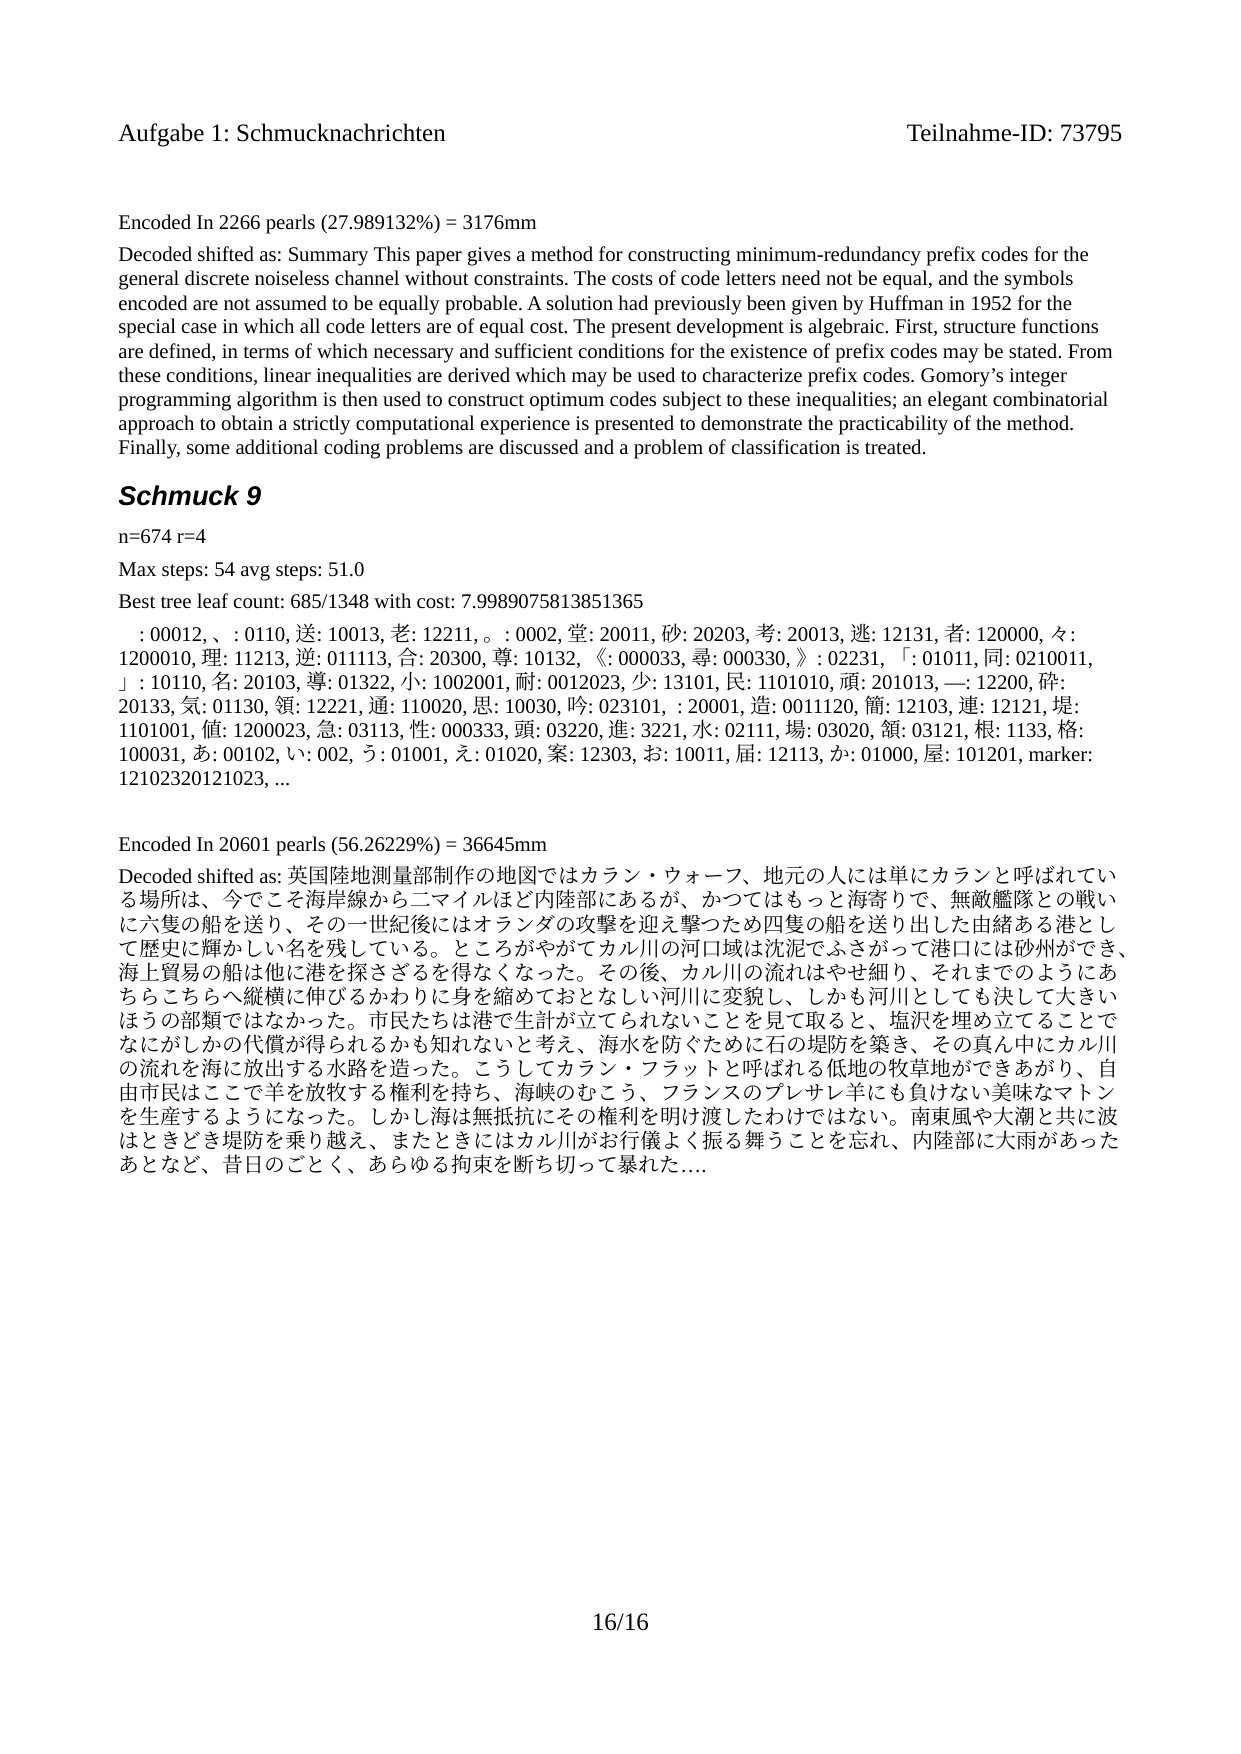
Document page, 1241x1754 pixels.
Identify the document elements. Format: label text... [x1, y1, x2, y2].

text Decoded shifted as: Summary This paper gives a method for constructing minimum-redundancy prefix codes for the general discrete noiseless channel without constraints. The costs of code letters need not be equal, and the symbols encoded are not assumed to be equally probable. A solution had previously been given by Huffman in 1952 for the special case in which all code letters are of equal cost. The present development is algebraic. First, structure functions are defined, in terms of which necessary and sufficient conditions for the existence of prefix codes may be stated. From these conditions, linear inequalities are derived which may be used to characterize prefix codes. Gomory’s integer programming algorithm is then used to construct optimum codes subject to these inequalities; an elegant combinatorial approach to obtain a strictly computational experience is presented to demonstrate the practicability of the method. Finally, some additional coding problems are discussed and a problem of classification is treated. [118, 242, 1122, 459]
text n=674 r=4 [118, 524, 1122, 548]
text Encoded In 20601 pearls (56.26229%) = 36645mm [118, 832, 1122, 856]
subtitle Schmuck 9 [118, 480, 1122, 511]
text Max steps: 54 avg steps: 51.0 [118, 556, 1122, 581]
text Decoded shifted as: 英国陸地測量部制作の地図ではカラン・ウォーフ、地元の人には単にカランと呼ばれている場所は、今でこそ海岸線から二マイルほど内陸部にあるが、かつてはもっと海寄りで、無敵艦隊との戦いに六隻の船を送り、その一世紀後にはオランダの攻撃を迎え撃つため四隻の船を送り出した由緒ある港として歴史に輝かしい名を残している。ところがやがてカル川の河口域は沈泥でふさがって港口には砂州ができ、海上貿易の船は他に港を探さざるを得なくなった。その後、カル川の流れはやせ細り、それまでのようにあちらこちらへ縦横に伸びるかわりに身を縮めておとなしい河川に変貌し、しかも河川としても決して大きいほうの部類ではなかった。市民たちは港で生計が立てられないことを見て取ると、塩沢を埋め立てることでなにがしかの代償が得られるかも知れないと考え、海水を防ぐために石の堤防を築き、その真ん中にカル川の流れを海に放出する水路を造った。こうしてカラン・フラットと呼ばれる低地の牧草地ができあがり、自由市民はここで羊を放牧する権利を持ち、海峡のむこう、フランスのプレサレ羊にも負けない美味なマトンを生産するようになった。しかし海は無抵抗にその権利を明け渡したわけではない。南東風や大潮と共に波はときどき堤防を乗り越え、またときにはカル川がお行儀よく振る舞うことを忘れ、内陸部に大雨があったあとなど、昔日のごとく、あらゆる拘束を断ち切って暴れた…. [118, 864, 1122, 1177]
text : 00012, 、: 0110, 送: 10013, 老: 12211, 。: 0002, 堂: 20011, 砂: 20203, 考: 20013, 逃: 12131, 者: 120000, 々: 1200010, 理: 11213, 逆: 011113, 合: 20300, 尊: 10132, 《: 000033, 尋: 000330, 》: 02231, 「: 01011, 同: 0210011, 」: 10110, 名: 20103, 導: 01322, 小: 1002001, 耐: 0012023, 少: 13101, 民: 1101010, 頑: 201013, ―: 12200, 砕: 20133, 気: 01130, 領: 12221, 通: 110020, 思: 10030, 吟: 023101, : 20001, 造: 0011120, 簡: 12103, 連: 12121, 堤: 1101001, 値: 1200023, 急: 03113, 性: 000333, 頭: 03220, 進: 3221, 水: 02111, 場: 03020, 頷: 03121, 根: 1133, 格: 100031, あ: 00102, い: 002, う: 01001, え: 01020, 案: 12303, お: 10011, 届: 12113, か: 01000, 屋: 101201, marker: 12102320121023, ... [118, 622, 1122, 790]
text Encoded In 2266 pearls (27.989132%) = 3176mm [118, 209, 1122, 234]
text Best tree leaf count: 685/1348 with cost: 7.9989075813851365 [118, 589, 1122, 613]
